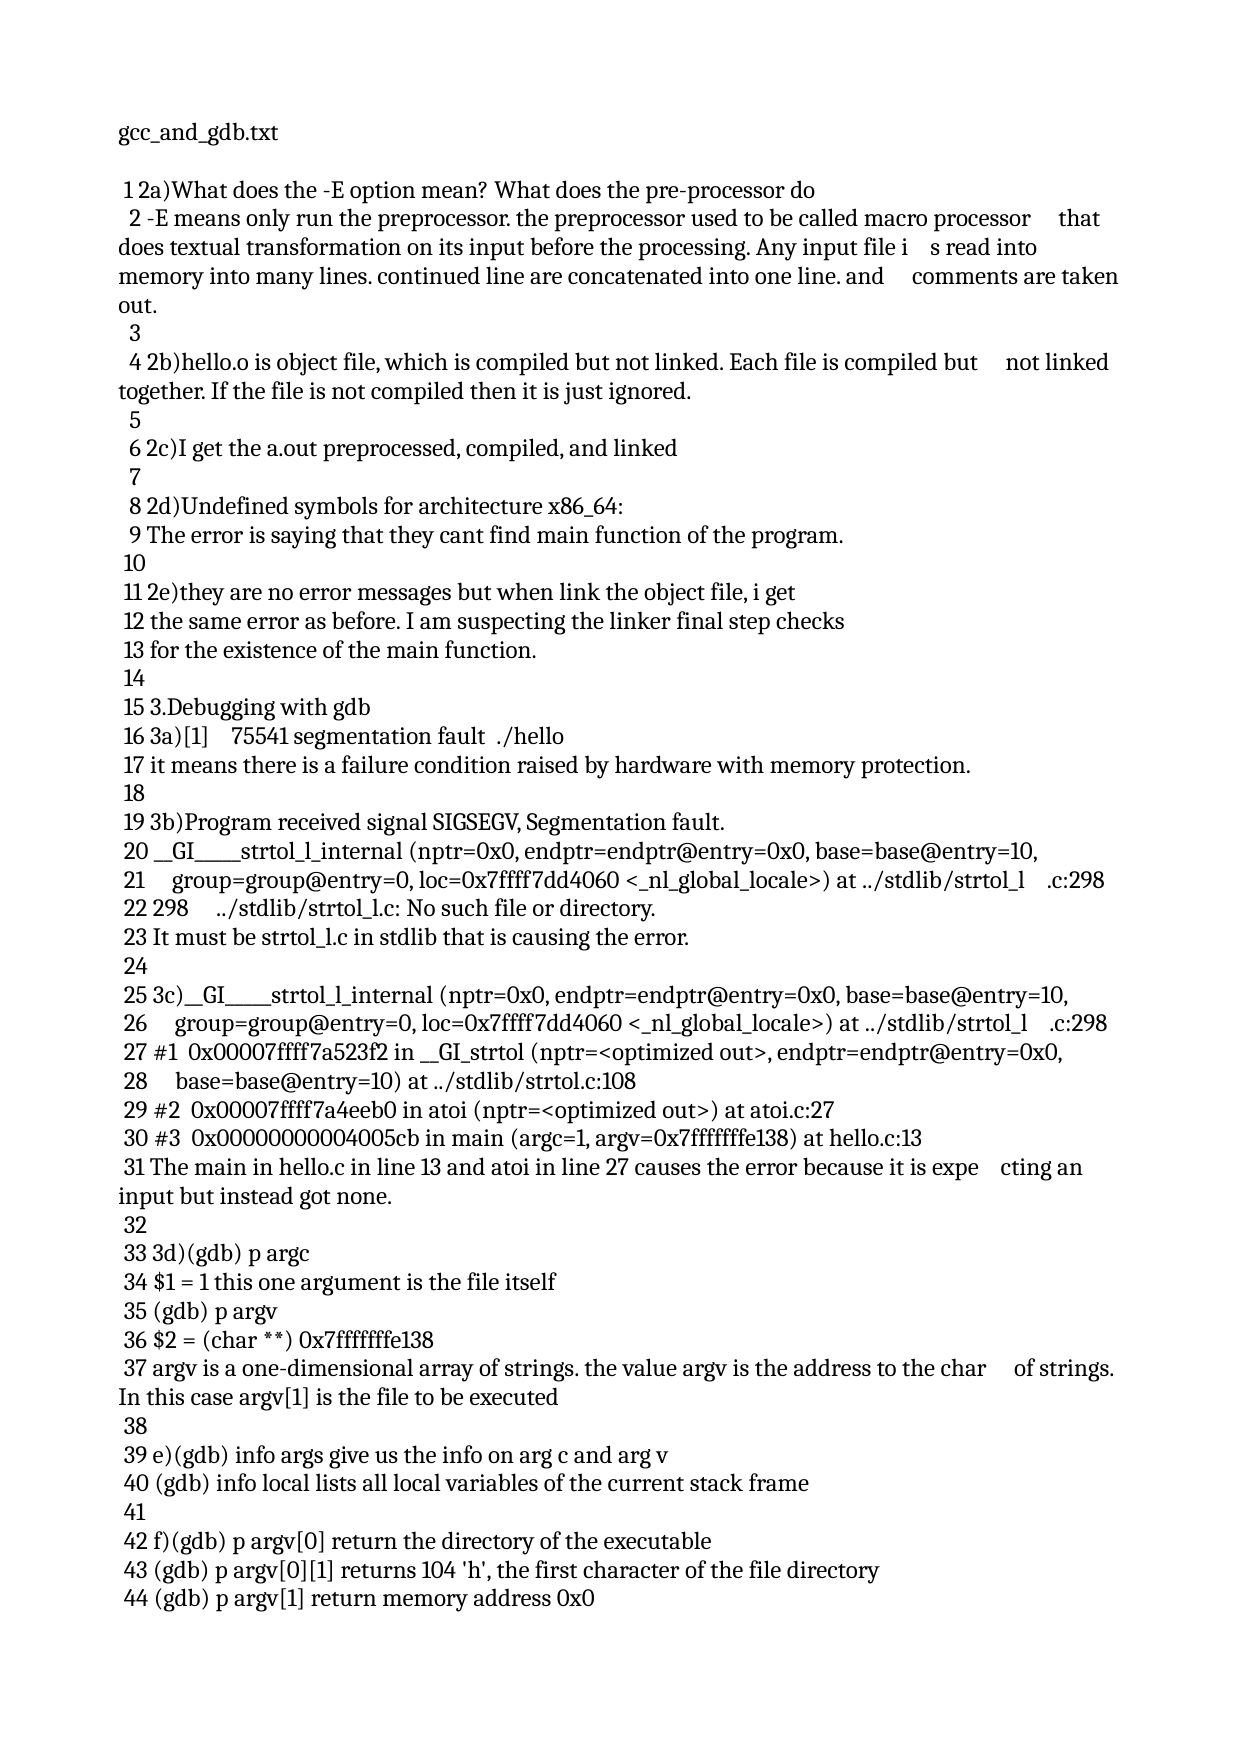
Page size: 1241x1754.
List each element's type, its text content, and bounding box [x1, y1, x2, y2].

text 40 (gdb) info local lists all local variables of the current stack frame [118, 1469, 1122, 1498]
text 43 (gdb) p argv[0][1] returns 104 'h', the first character of the file directory [118, 1556, 1122, 1584]
text 5 [118, 406, 1122, 434]
text 26 group=group@entry=0, loc=0x7ffff7dd4060 <_nl_global_locale>) at ../stdlib/strtol_l .c:298 [118, 1009, 1122, 1038]
text 28 base=base@entry=10) at ../stdlib/strtol.c:108 [118, 1067, 1122, 1096]
text 22 298 ../stdlib/strtol_l.c: No such file or directory. [118, 894, 1122, 923]
text 7 [118, 463, 1122, 492]
text 14 [118, 664, 1122, 693]
text 29 #2 0x00007ffff7a4eeb0 in atoi (nptr=<optimized out>) at atoi.c:27 [118, 1096, 1122, 1124]
text 10 [118, 549, 1122, 578]
text 19 3b)Program received signal SIGSEGV, Segmentation fault. [118, 808, 1122, 837]
text 41 [118, 1498, 1122, 1527]
text gcc_and_gdb.txt [118, 118, 1122, 147]
text 42 f)(gdb) p argv[0] return the directory of the executable [118, 1527, 1122, 1556]
text 15 3.Debugging with gdb [118, 693, 1122, 722]
text 37 argv is a one-dimensional array of strings. the value argv is the address to the char of strings. In this case argv[1] is the file to be executed [118, 1354, 1122, 1412]
text 12 the same error as before. I am suspecting the linker final step checks [118, 607, 1122, 636]
text 36 $2 = (char **) 0x7fffffffe138 [118, 1326, 1122, 1354]
text 8 2d)Undefined symbols for architecture x86_64: [118, 492, 1122, 521]
text 39 e)(gdb) info args give us the info on arg c and arg v [118, 1441, 1122, 1469]
text 18 [118, 779, 1122, 808]
text 3 [118, 319, 1122, 348]
text 33 3d)(gdb) p argc [118, 1239, 1122, 1268]
text 20 __GI_____strtol_l_internal (nptr=0x0, endptr=endptr@entry=0x0, base=base@entry=10, [118, 837, 1122, 866]
text 13 for the existence of the main function. [118, 636, 1122, 664]
text 38 [118, 1412, 1122, 1441]
text 34 $1 = 1 this one argument is the file itself [118, 1268, 1122, 1297]
text 6 2c)I get the a.out preprocessed, compiled, and linked [118, 434, 1122, 463]
text 23 It must be strtol_l.c in stdlib that is causing the error. [118, 923, 1122, 952]
text 21 group=group@entry=0, loc=0x7ffff7dd4060 <_nl_global_locale>) at ../stdlib/strtol_l .c:298 [118, 866, 1122, 894]
text 4 2b)hello.o is object file, which is compiled but not linked. Each file is compiled but not linked together. If the file is not compiled then it is just ignored. [118, 348, 1122, 406]
text 25 3c)__GI_____strtol_l_internal (nptr=0x0, endptr=endptr@entry=0x0, base=base@entry=10, [118, 981, 1122, 1009]
text 16 3a)[1] 75541 segmentation fault ./hello [118, 722, 1122, 751]
text 31 The main in hello.c in line 13 and atoi in line 27 causes the error because it is expe cting an input but instead got none. [118, 1153, 1122, 1211]
text 35 (gdb) p argv [118, 1297, 1122, 1326]
text 32 [118, 1211, 1122, 1239]
text 44 (gdb) p argv[1] return memory address 0x0 [118, 1584, 1122, 1613]
text 11 2e)they are no error messages but when link the object file, i get [118, 578, 1122, 607]
text 2 -E means only run the preprocessor. the preprocessor used to be called macro processor that does textual transformation on its input before the processing. Any input file i s read into memory into many lines. continued line are concatenated into one line. and comments are taken out. [118, 204, 1122, 319]
text 17 it means there is a failure condition raised by hardware with memory protection. [118, 751, 1122, 779]
text 1 2a)What does the -E option mean? What does the pre-processor do [118, 176, 1122, 204]
text 30 #3 0x00000000004005cb in main (argc=1, argv=0x7fffffffe138) at hello.c:13 [118, 1124, 1122, 1153]
text 9 The error is saying that they cant find main function of the program. [118, 521, 1122, 549]
text 24 [118, 952, 1122, 981]
text 27 #1 0x00007ffff7a523f2 in __GI_strtol (nptr=<optimized out>, endptr=endptr@entry=0x0, [118, 1038, 1122, 1067]
